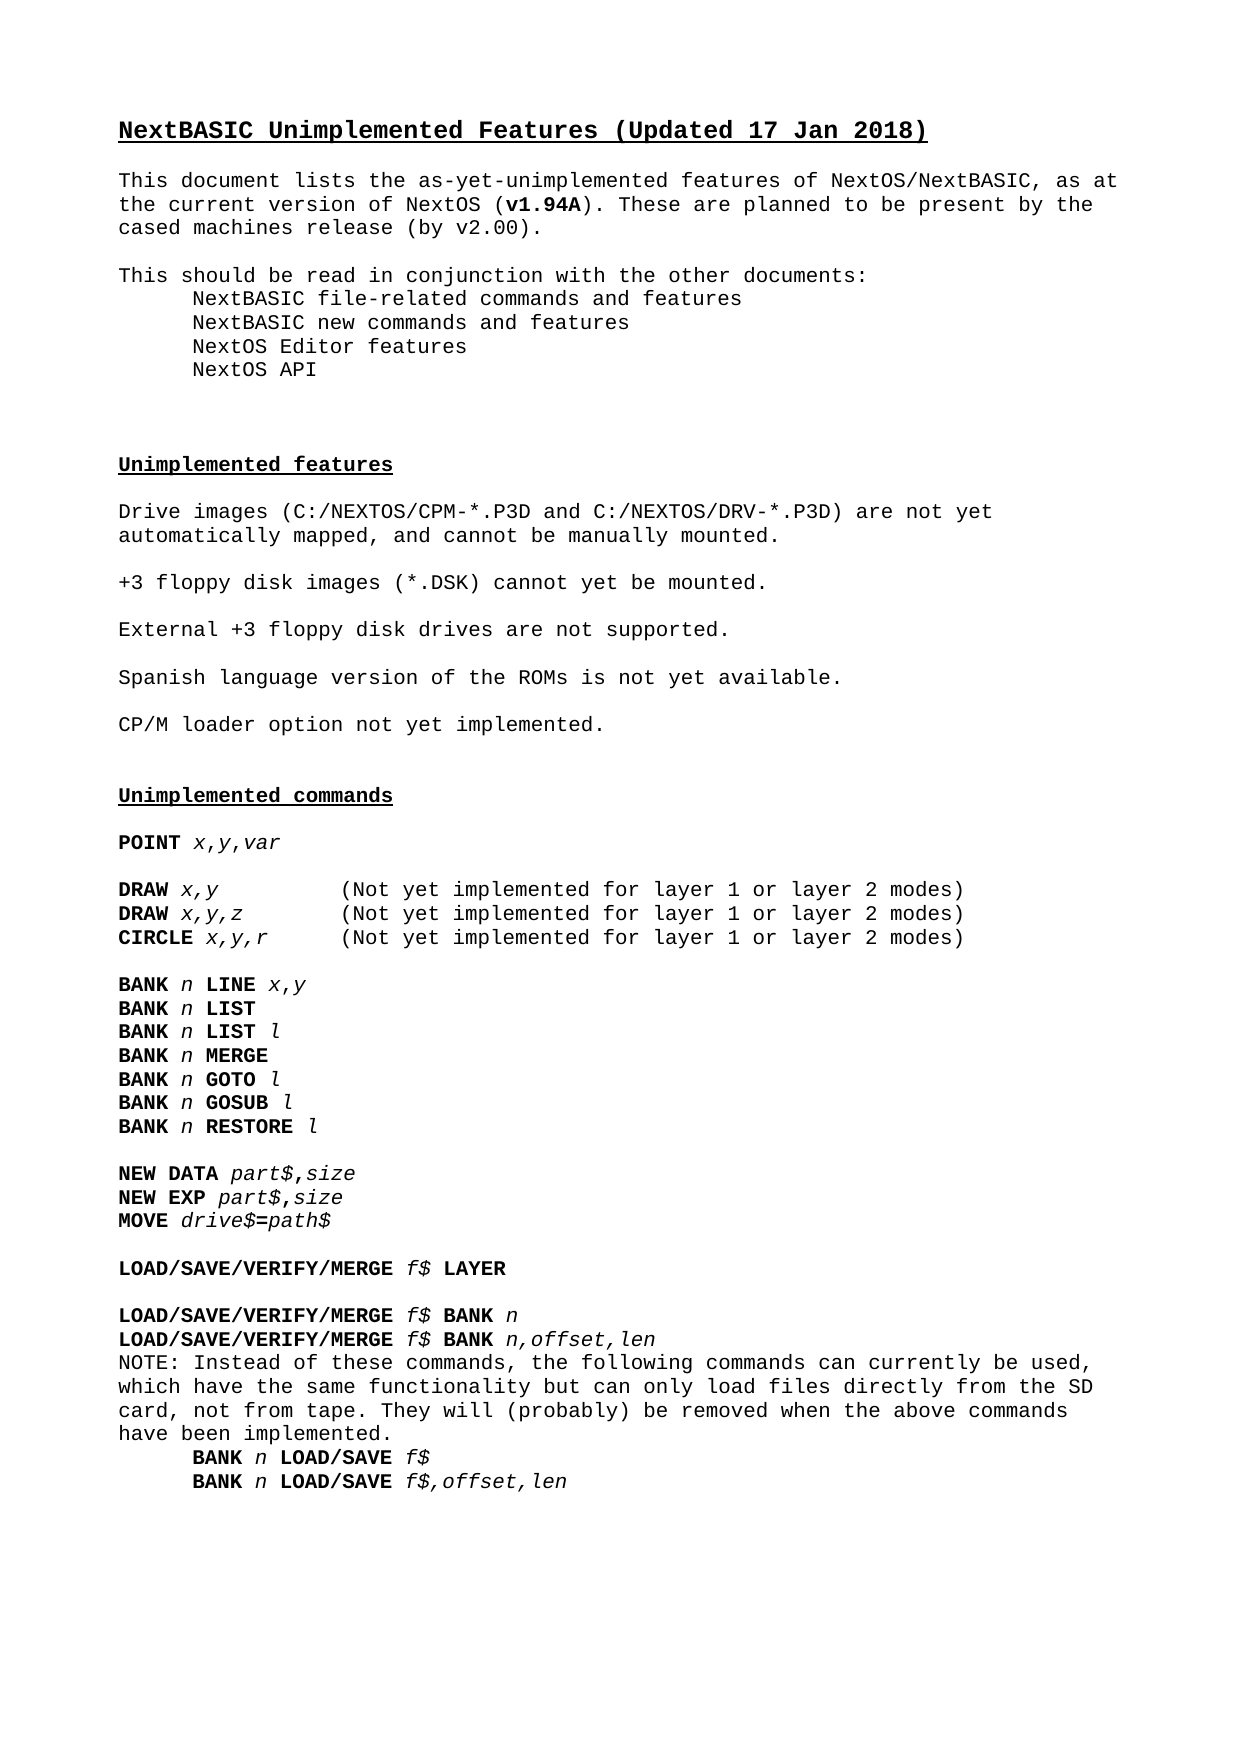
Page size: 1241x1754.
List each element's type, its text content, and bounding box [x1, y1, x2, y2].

text BANK n GOSUB l [118, 1092, 1122, 1116]
text NOTE: Instead of these commands, the following commands can currently be used, which have the same functionality but can only load files directly from the SD card, not from tape. They will (probably) be removed when the above commands have been implemented. [118, 1352, 1122, 1447]
text DRAW x,y (Not yet implemented for layer 1 or layer 2 modes) [118, 879, 1122, 903]
text BANK n LOAD/SAVE f$,offset,len [118, 1471, 1122, 1494]
text NextBASIC file-related commands and features [118, 288, 1122, 312]
text NEW EXP part$,size [118, 1187, 1122, 1211]
text Unimplemented commands [118, 785, 1122, 808]
text NEW DATA part$,size [118, 1163, 1122, 1187]
text BANK n RESTORE l [118, 1116, 1122, 1139]
text BANK n LINE x,y [118, 974, 1122, 998]
text This document lists the as-yet-unimplemented features of NextOS/NextBASIC, as at the current version of NextOS (v1.94A). These are planned to be present by the cased machines release (by v2.00). [118, 170, 1122, 241]
text LOAD/SAVE/VERIFY/MERGE f$ BANK n,offset,len [118, 1329, 1122, 1352]
text NextBASIC Unimplemented Features (Updated 17 Jan 2018) [118, 118, 1122, 146]
text NextBASIC new commands and features [118, 312, 1122, 336]
text This should be read in conjunction with the other documents: [118, 265, 1122, 288]
text BANK n LIST l [118, 1021, 1122, 1045]
text BANK n MERGE [118, 1045, 1122, 1069]
text Spanish language version of the ROMs is not yet available. [118, 667, 1122, 690]
text Drive images (C:/NEXTOS/CPM-*.P3D and C:/NEXTOS/DRV-*.P3D) are not yet automatically mapped, and cannot be manually mounted. [118, 501, 1122, 548]
text BANK n LOAD/SAVE f$ [118, 1447, 1122, 1471]
text External +3 floppy disk drives are not supported. [118, 619, 1122, 643]
text POINT x,y,var [118, 832, 1122, 856]
text NextOS API [118, 359, 1122, 383]
text CIRCLE x,y,r (Not yet implemented for layer 1 or layer 2 modes) [118, 927, 1122, 950]
text BANK n GOTO l [118, 1069, 1122, 1092]
text LOAD/SAVE/VERIFY/MERGE f$ BANK n [118, 1305, 1122, 1329]
text NextOS Editor features [118, 336, 1122, 359]
text BANK n LIST [118, 998, 1122, 1021]
text MOVE drive$=path$ [118, 1211, 1122, 1234]
text LOAD/SAVE/VERIFY/MERGE f$ LAYER [118, 1258, 1122, 1281]
text DRAW x,y,z (Not yet implemented for layer 1 or layer 2 modes) [118, 903, 1122, 927]
text CP/M loader option not yet implemented. [118, 714, 1122, 738]
text Unimplemented features [118, 454, 1122, 477]
text +3 floppy disk images (*.DSK) cannot yet be mounted. [118, 572, 1122, 596]
